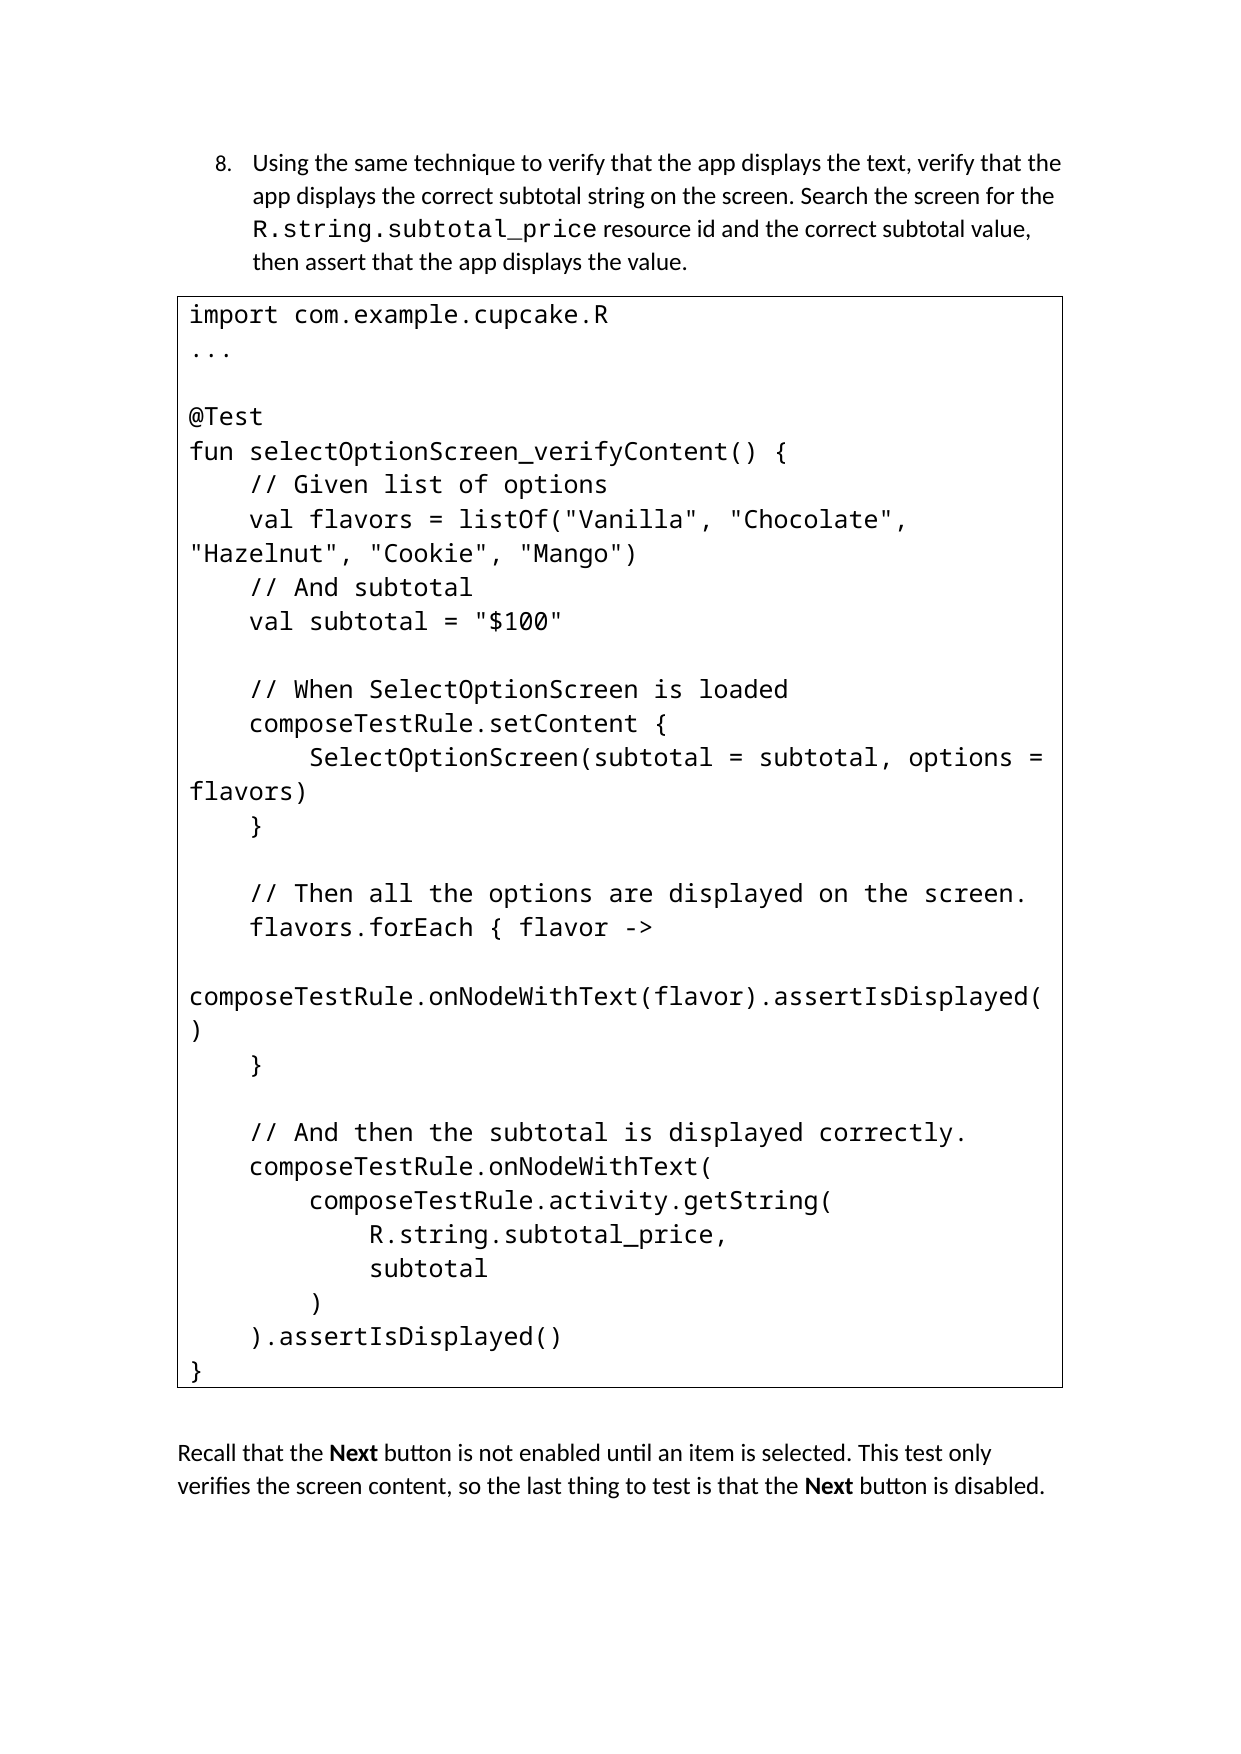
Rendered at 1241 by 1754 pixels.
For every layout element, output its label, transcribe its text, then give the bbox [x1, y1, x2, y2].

table_header import com.example.cupcake.R ... @Test fun selectOptionScreen_verifyContent() { // Given list of options val flavors = listOf("Vanilla", "Chocolate", "Hazelnut", "Cookie", "Mango") // And subtotal val subtotal = "$100" // When SelectOptionScreen is loaded composeTestRule.setContent { SelectOptionScreen(subtotal = subtotal, options = flavors) } // Then all the options are displayed on the screen. flavors.forEach { flavor -> composeTestRule.onNodeWithText(flavor).assertIsDisplayed() } // And then the subtotal is displayed correctly. composeTestRule.onNodeWithText( composeTestRule.activity.getString( R.string.subtotal_price, subtotal ) ).assertIsDisplayed() } [178, 297, 1062, 1387]
text Recall that the Next button is not enabled until an item is selected. This test only verifies the screen content, so the last thing to test is that the Next button is disabled. [177, 1437, 1063, 1500]
list Using the same technique to verify that the app displays the text, verify that the app displays the correct subtotal string on the screen. Search the screen for the R.string.subtotal_price resource id and the correct subtotal value, then assert that the app displays the value. [215, 148, 1063, 277]
